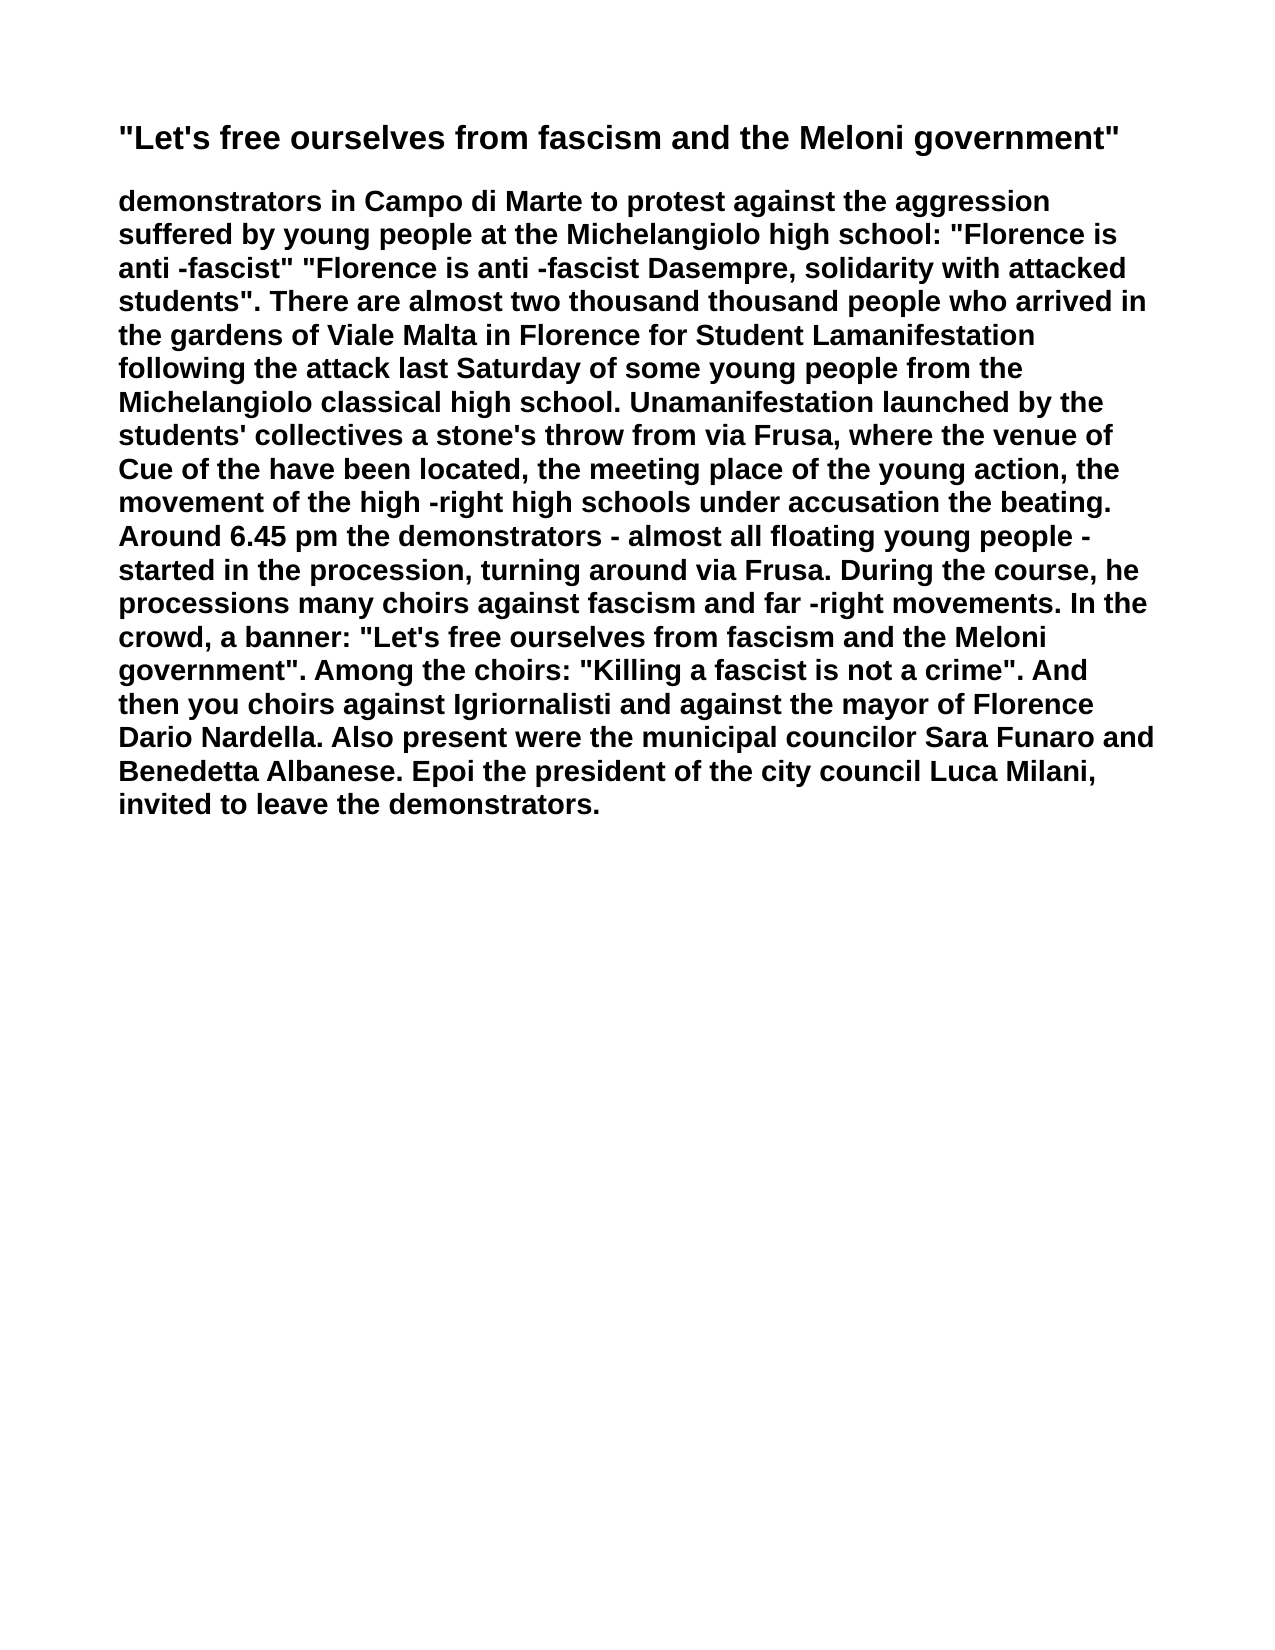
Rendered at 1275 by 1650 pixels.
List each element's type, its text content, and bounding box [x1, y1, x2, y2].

subtitle "Let's free ourselves from fascism and the Meloni government" [118, 118, 1157, 157]
subtitle demonstrators in Campo di Marte to protest against the aggression suffered by young people at the Michelangiolo high school: "Florence is anti -fascist" "Florence is anti -fascist Dasempre, solidarity with attacked students". There are almost two thousand thousand people who arrived in the gardens of Viale Malta in Florence for Student Lamanifestation following the attack last Saturday of some young people from the Michelangiolo classical high school. Unamanifestation launched by the students' collectives a stone's throw from via Frusa, where the venue of Cue of the have been located, the meeting place of the young action, the movement of the high -right high schools under accusation the beating. Around 6.45 pm the demonstrators - almost all floating young people - started in the procession, turning around via Frusa. During the course, he processions many choirs against fascism and far -right movements. In the crowd, a banner: "Let's free ourselves from fascism and the Meloni government". Among the choirs: "Killing a fascist is not a crime". And then you choirs against Igriornalisti and against the mayor of Florence Dario Nardella. Also present were the municipal councilor Sara Funaro and Benedetta Albanese. Epoi the president of the city council Luca Milani, invited to leave the demonstrators. [118, 184, 1157, 821]
